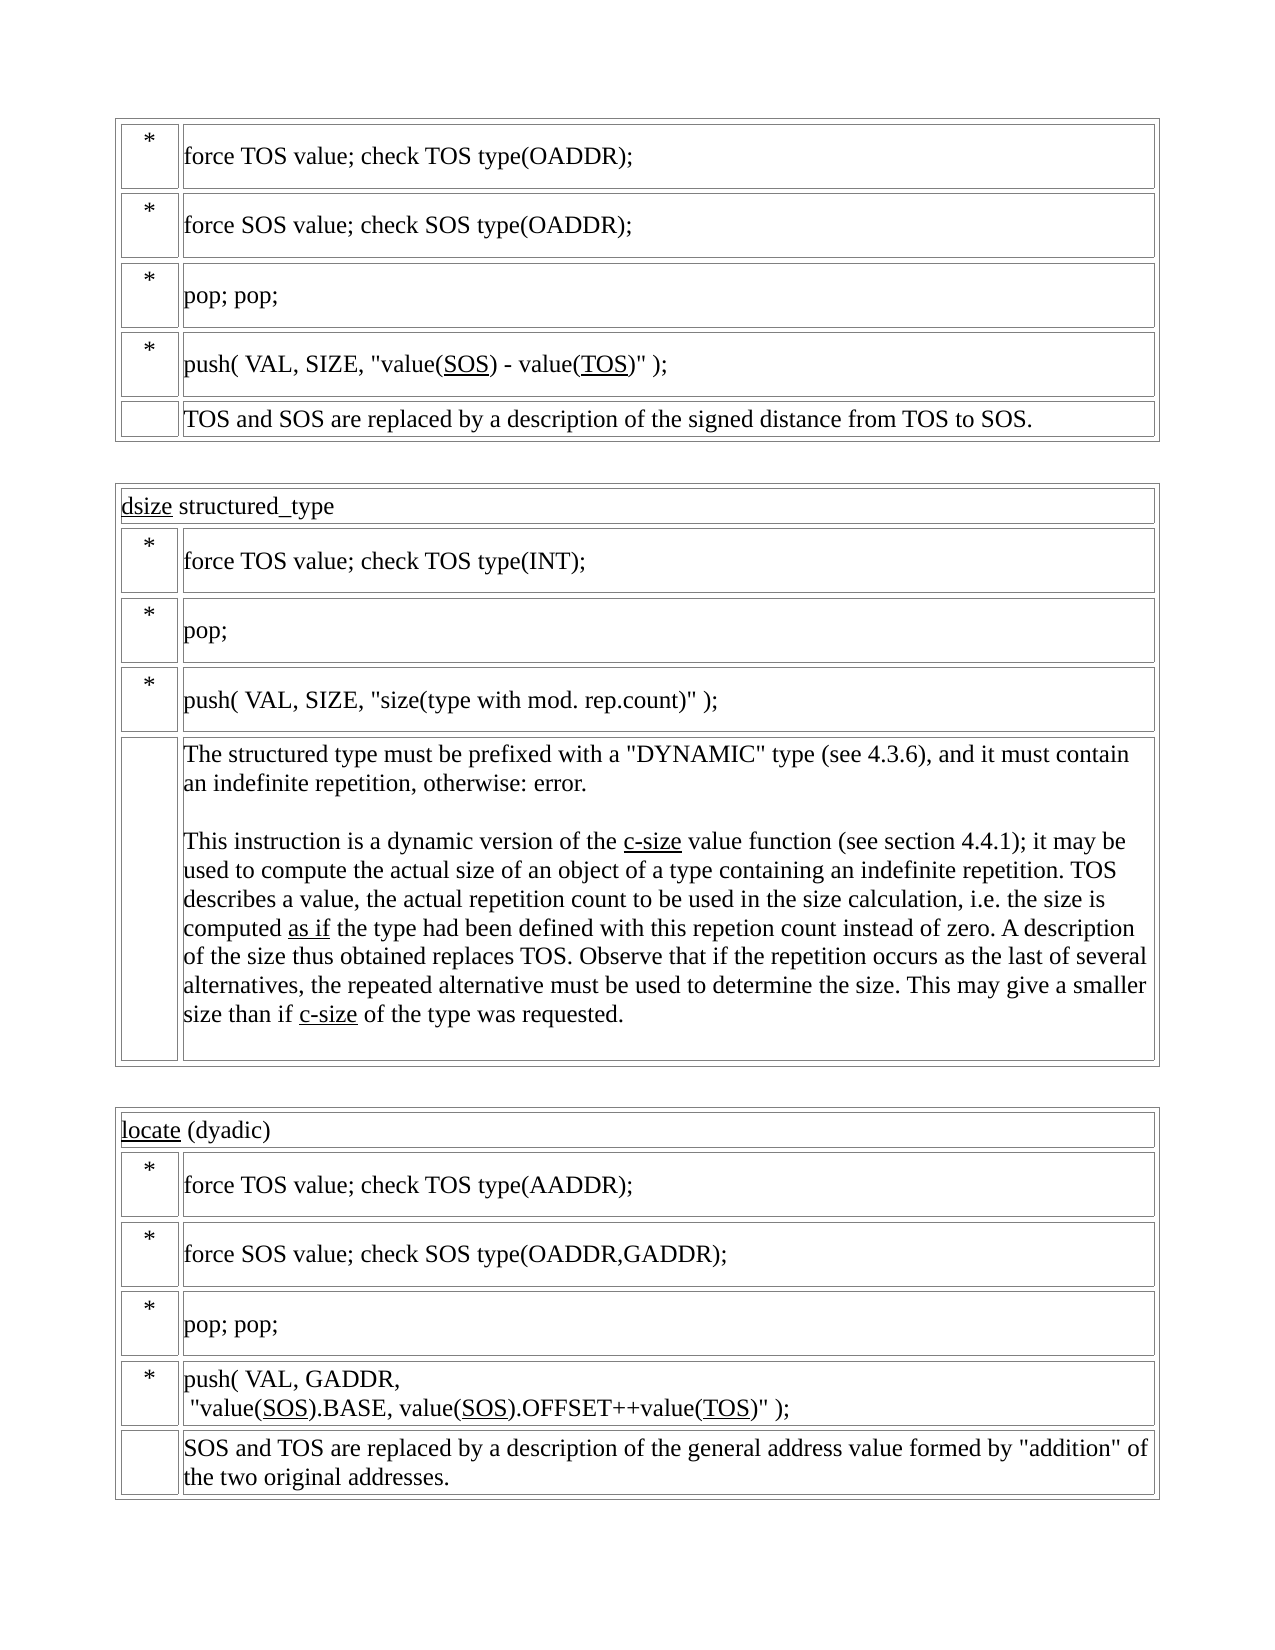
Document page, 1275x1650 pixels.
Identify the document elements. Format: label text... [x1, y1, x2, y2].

table_cell force SOS value; check SOS type(OADDR); [180, 188, 1157, 257]
table_cell * [118, 1216, 180, 1286]
table_cell * [118, 1355, 180, 1425]
table_cell pop; pop; [180, 1286, 1157, 1355]
table_cell [122, 402, 178, 436]
table_cell * [118, 662, 180, 731]
table_cell * [118, 257, 180, 327]
table_cell * [118, 1286, 180, 1355]
table_cell * [118, 523, 180, 592]
table_cell force SOS value; check SOS type(OADDR,GADDR); [180, 1216, 1157, 1286]
table_cell push( VAL, SIZE, "value(SOS) - value(TOS)" ); [180, 327, 1157, 396]
table_cell [118, 396, 180, 436]
table_cell [122, 738, 177, 1060]
table_cell [118, 731, 180, 1060]
table_cell * [118, 592, 180, 662]
table_cell [118, 1425, 180, 1493]
table_cell The structured type must be prefixed with a "DYNAMIC" type (see 4.3.6), and it must contain an indefinite repetition, otherwise: error. This instruction is a dynamic version of the c-size value function (see section 4.4.1); it may be used to compute the actual size of an object of a type containing an indefinite repetition. TOS describes a value, the actual repetition count to be used in the size calculation, i.e. the size is computed as if the type had been defined with this repetion count instead of zero. A description of the size thus obtained replaces TOS. Observe that if the repetition occurs as the last of several alternatives, the repeated alternative must be used to determine the size. This may give a smaller size than if c-size of the type was requested. [180, 731, 1157, 1060]
table_cell * [118, 327, 180, 396]
table_cell pop; pop; [180, 257, 1157, 327]
table_header dsize structured_type [118, 484, 1157, 523]
table_cell force TOS value; check TOS type(OADDR); [180, 119, 1157, 188]
table_cell force TOS value; check TOS type(INT); [180, 523, 1157, 592]
table_cell push( VAL, GADDR, "value(SOS).BASE, value(SOS).OFFSET++value(TOS)" ); [180, 1355, 1157, 1425]
table_header locate (dyadic) [118, 1108, 1157, 1147]
table_cell TOS and SOS are replaced by a description of the signed distance from TOS to SOS. [180, 396, 1157, 436]
table_cell SOS and TOS are replaced by a description of the general address value formed by "addition" of the two original addresses. [180, 1425, 1157, 1493]
table_cell [122, 1431, 178, 1493]
table_cell * [118, 119, 180, 188]
table_cell pop; [180, 592, 1157, 662]
table_cell * [118, 1147, 180, 1216]
table_cell * [118, 188, 180, 257]
table_cell force TOS value; check TOS type(AADDR); [180, 1147, 1157, 1216]
table_cell push( VAL, SIZE, "size(type with mod. rep.count)" ); [180, 662, 1157, 731]
